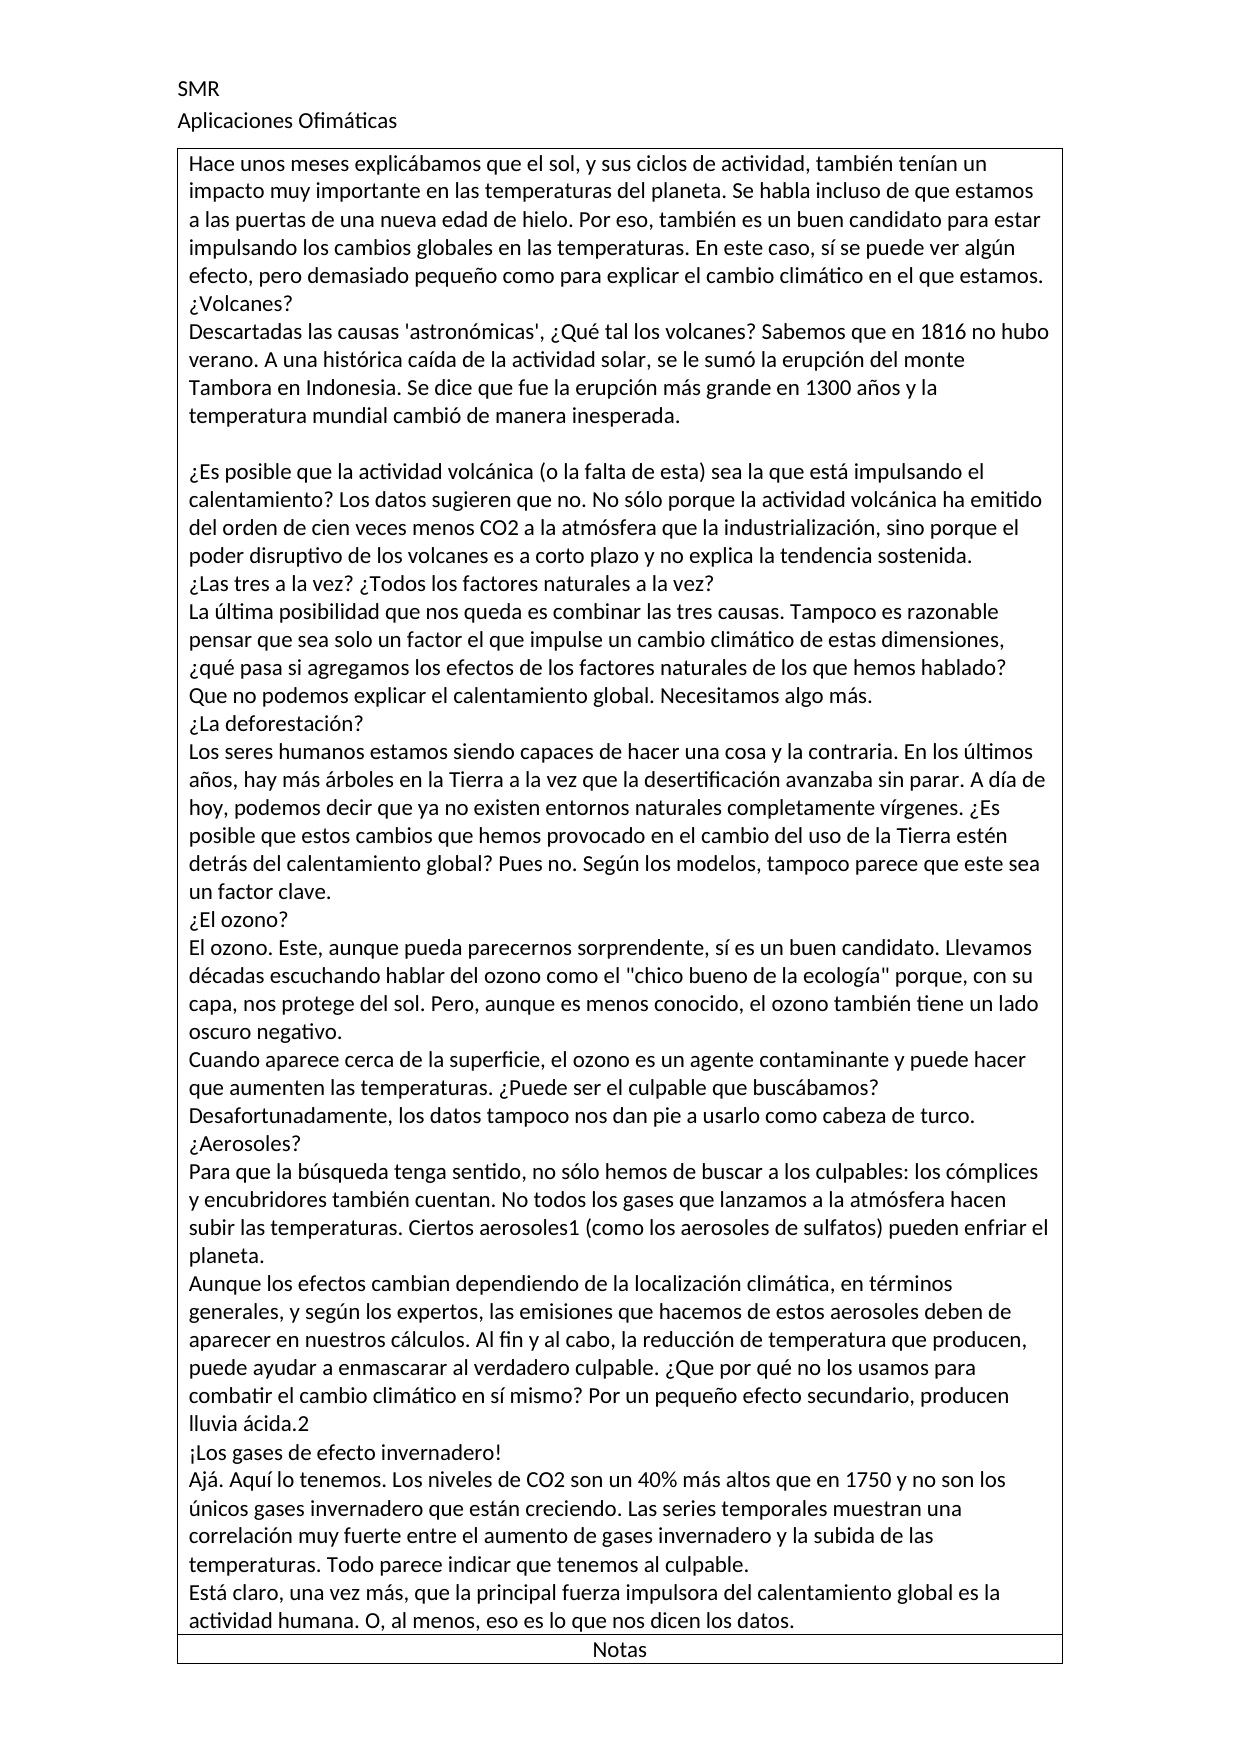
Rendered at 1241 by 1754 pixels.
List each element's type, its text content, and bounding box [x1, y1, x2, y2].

table_cell Notas [178, 1635, 1062, 1663]
table_cell Hace unos meses explicábamos que el sol, y sus ciclos de actividad, también tenían un impacto muy importante en las temperaturas del planeta. Se habla incluso de que estamos a las puertas de una nueva edad de hielo. Por eso, también es un buen candidato para estar impulsando los cambios globales en las temperaturas. En este caso, sí se puede ver algún efecto, pero demasiado pequeño como para explicar el cambio climático en el que estamos. ¿Volcanes? Descartadas las causas 'astronómicas', ¿Qué tal los volcanes? Sabemos que en 1816 no hubo verano. A una histórica caída de la actividad solar, se le sumó la erupción del monte Tambora en Indonesia. Se dice que fue la erupción más grande en 1300 años y la temperatura mundial cambió de manera inesperada. ¿Es posible que la actividad volcánica (o la falta de esta) sea la que está impulsando el calentamiento? Los datos sugieren que no. No sólo porque la actividad volcánica ha emitido del orden de cien veces menos CO2 a la atmósfera que la industrialización, sino porque el poder disruptivo de los volcanes es a corto plazo y no explica la tendencia sostenida. ¿Las tres a la vez? ¿Todos los factores naturales a la vez? La última posibilidad que nos queda es combinar las tres causas. Tampoco es razonable pensar que sea solo un factor el que impulse un cambio climático de estas dimensiones, ¿qué pasa si agregamos los efectos de los factores naturales de los que hemos hablado? Que no podemos explicar el calentamiento global. Necesitamos algo más. ¿La deforestación? Los seres humanos estamos siendo capaces de hacer una cosa y la contraria. En los últimos años, hay más árboles en la Tierra a la vez que la desertificación avanzaba sin parar. A día de hoy, podemos decir que ya no existen entornos naturales completamente vírgenes. ¿Es posible que estos cambios que hemos provocado en el cambio del uso de la Tierra estén detrás del calentamiento global? Pues no. Según los modelos, tampoco parece que este sea un factor clave. ¿El ozono? El ozono. Este, aunque pueda parecernos sorprendente, sí es un buen candidato. Llevamos décadas escuchando hablar del ozono como el "chico bueno de la ecología" porque, con su capa, nos protege del sol. Pero, aunque es menos conocido, el ozono también tiene un lado oscuro negativo. Cuando aparece cerca de la superficie, el ozono es un agente contaminante y puede hacer que aumenten las temperaturas. ¿Puede ser el culpable que buscábamos? Desafortunadamente, los datos tampoco nos dan pie a usarlo como cabeza de turco. ¿Aerosoles? Para que la búsqueda tenga sentido, no sólo hemos de buscar a los culpables: los cómplices y encubridores también cuentan. No todos los gases que lanzamos a la atmósfera hacen subir las temperaturas. Ciertos aerosoles1 (como los aerosoles de sulfatos) pueden enfriar el planeta. Aunque los efectos cambian dependiendo de la localización climática, en términos generales, y según los expertos, las emisiones que hacemos de estos aerosoles deben de aparecer en nuestros cálculos. Al fin y al cabo, la reducción de temperatura que producen, puede ayudar a enmascarar al verdadero culpable. ¿Que por qué no los usamos para combatir el cambio climático en sí mismo? Por un pequeño efecto secundario, producen lluvia ácida.2 ¡Los gases de efecto invernadero! Ajá. Aquí lo tenemos. Los niveles de CO2 son un 40% más altos que en 1750 y no son los únicos gases invernadero que están creciendo. Las series temporales muestran una correlación muy fuerte entre el aumento de gases invernadero y la subida de las temperaturas. Todo parece indicar que tenemos al culpable. Está claro, una vez más, que la principal fuerza impulsora del calentamiento global es la actividad humana. O, al menos, eso es lo que nos dicen los datos. [178, 149, 1062, 1634]
